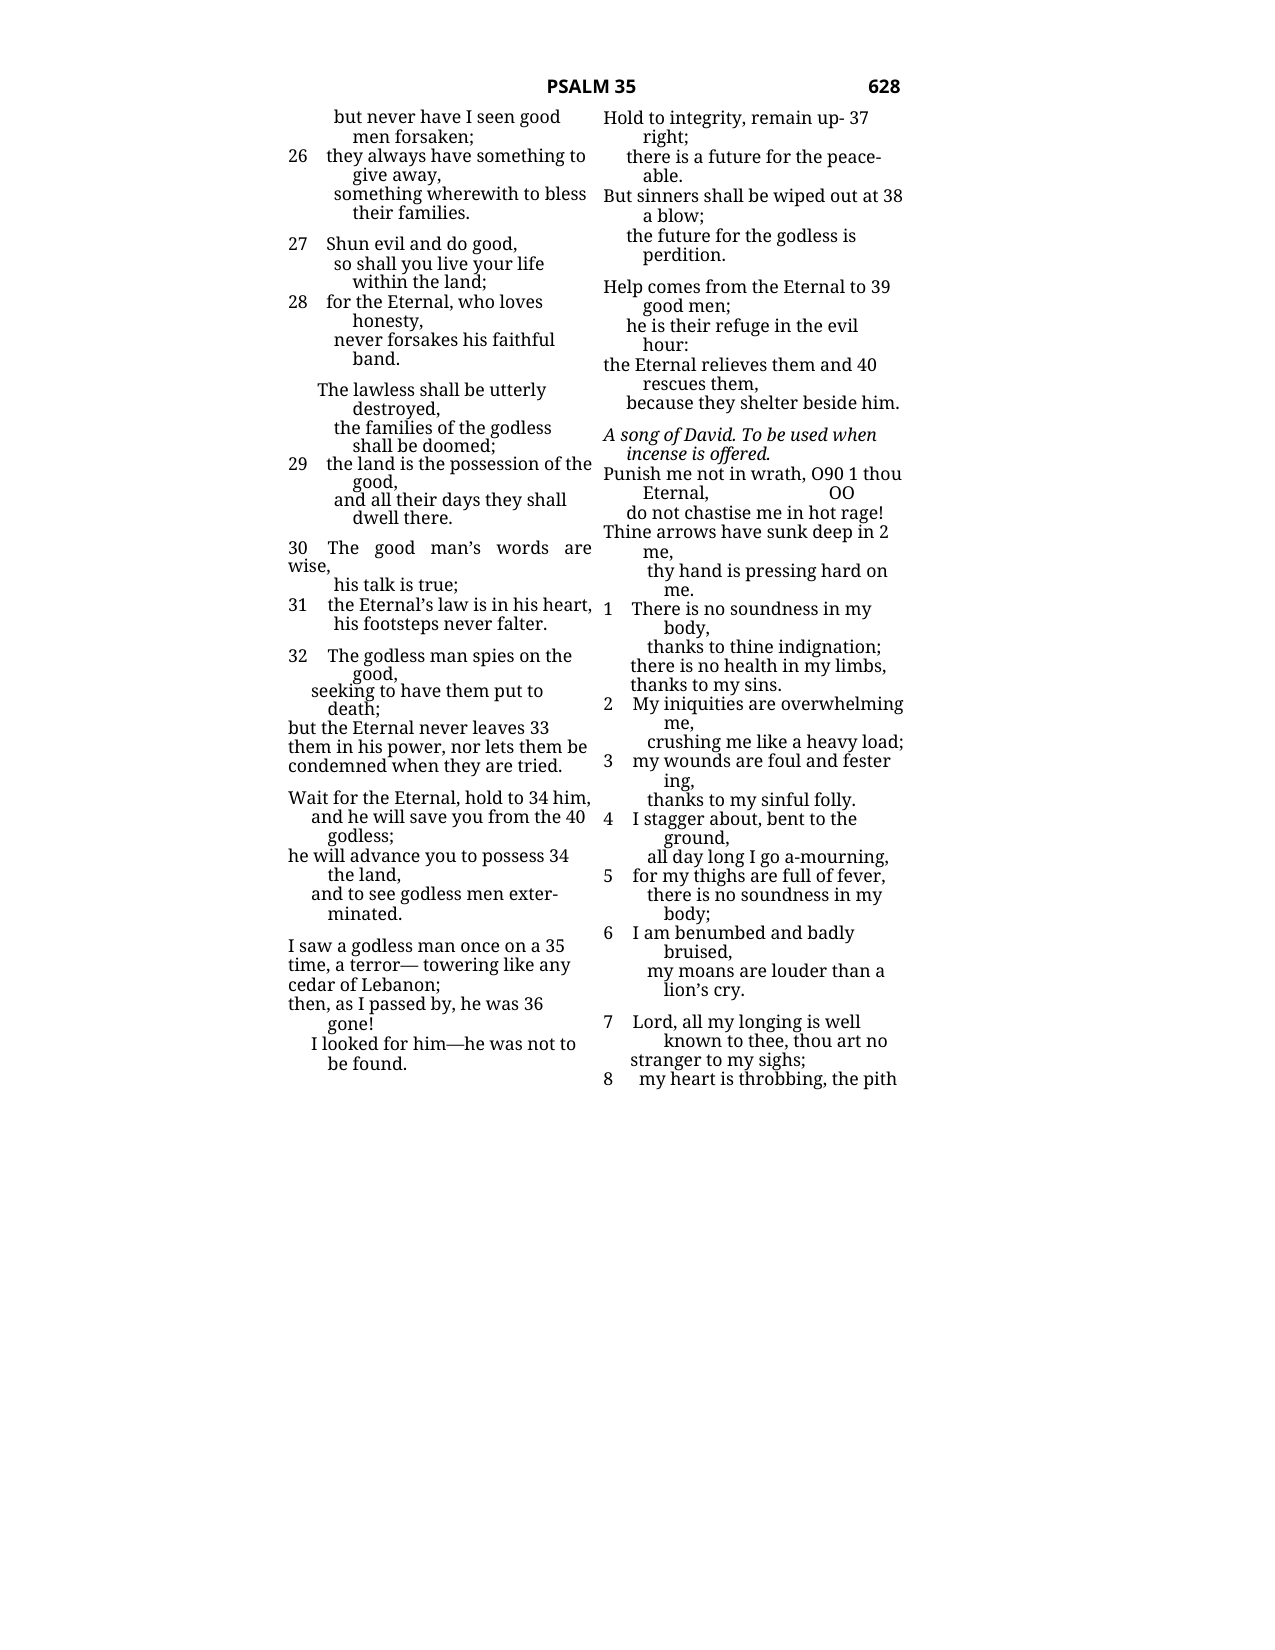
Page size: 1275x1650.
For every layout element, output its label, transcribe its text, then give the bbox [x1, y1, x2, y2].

list Lord, all my longing is well [603, 1013, 908, 1032]
text do not chastise me in hot rage! [626, 504, 908, 523]
text bruised, [630, 943, 908, 962]
text and he will save you from the 40 godless; [311, 808, 592, 847]
list There is no soundness in my [603, 600, 908, 619]
text his footsteps never falter. [334, 615, 592, 634]
text but the Eternal never leaves 33 them in his power, nor lets them be condemned when they are tried. [288, 719, 592, 776]
list the land is the possession of the [288, 456, 592, 474]
list they always have something to [288, 147, 592, 166]
text good, [334, 474, 592, 492]
text me, [630, 714, 908, 734]
list the Eternal’s law is in his heart, [288, 595, 592, 615]
text there is a future for the peace­able. [626, 148, 908, 187]
text I saw a godless man once on a 35 time, a terror— towering like any cedar of Lebanon; [288, 936, 592, 995]
list for my thighs are full of fever, [603, 867, 908, 886]
text known to thee, thou art no stranger to my sighs; [630, 1032, 908, 1070]
text so shall you live your life within the land; [334, 255, 592, 293]
text thanks to thine indignation; there is no health in my limbs, thanks to my sins. [630, 638, 908, 696]
text seeking to have them put to [311, 684, 592, 701]
text I looked for him—he was not to be found. [311, 1035, 592, 1074]
list for the Eternal, who loves [288, 293, 592, 312]
list The godless man spies on the [288, 648, 592, 666]
text honesty, [334, 312, 592, 331]
text the Eternal relieves them and 40 rescues them, [603, 356, 908, 394]
text he is their refuge in the evil hour: [626, 317, 908, 356]
text my moans are louder than a lion’s cry. [647, 962, 908, 1001]
text crushing me like a heavy load; [647, 734, 908, 753]
text Help comes from the Eternal to 39 good men; [603, 278, 908, 317]
text and all their days they shall dwell there. [334, 492, 592, 528]
text he will advance you to possess 34 the land, [288, 847, 592, 885]
text never forsakes his faithful band. [334, 331, 592, 369]
text there is no soundness in my body; [647, 886, 908, 924]
text thanks to my sinful folly. [647, 791, 908, 810]
text good, [334, 666, 592, 684]
text something wherewith to bless their families. [334, 185, 592, 223]
text death; [327, 701, 592, 719]
text give away, [334, 166, 592, 185]
text Thine arrows have sunk deep in 2 me, [603, 523, 908, 562]
text the families of the godless shall be doomed; [334, 420, 592, 456]
text his talk is true; [334, 576, 592, 595]
list Shun evil and do good, [288, 236, 592, 255]
text But sinners shall be wiped out at 38 a blow; [603, 187, 908, 227]
list The good man’s words are wise, [288, 541, 592, 576]
list My iniquities are overwhelming [603, 696, 908, 714]
text because they shelter beside him. [626, 394, 908, 414]
list my heart is throbbing, the pith [603, 1070, 908, 1089]
list my wounds are foul and fester­ [603, 753, 908, 772]
text then, as I passed by, he was 36 gone! [288, 995, 592, 1035]
text The lawless shall be utterly destroyed, [317, 382, 592, 420]
text A song of David. To be used when incense is offered. [603, 426, 908, 465]
text Wait for the Eternal, hold to 34 him, [288, 789, 592, 808]
text ing, [630, 772, 908, 791]
text body, [630, 619, 908, 638]
list I am benumbed and badly [603, 924, 908, 943]
text Hold to integrity, remain up- 37 right; [603, 109, 908, 148]
text all day long I go a-mourning, [647, 848, 908, 867]
list I stagger about, bent to the [603, 810, 908, 829]
text and to see godless men exter­minated. [311, 885, 592, 924]
text thy hand is pressing hard on me. [647, 562, 908, 600]
text Punish me not in wrath, O90 1 thou Eternal, OO [603, 465, 908, 504]
text the future for the godless is perdition. [626, 227, 908, 266]
text but never have I seen good men forsaken; [334, 109, 592, 147]
text ground, [630, 829, 908, 848]
